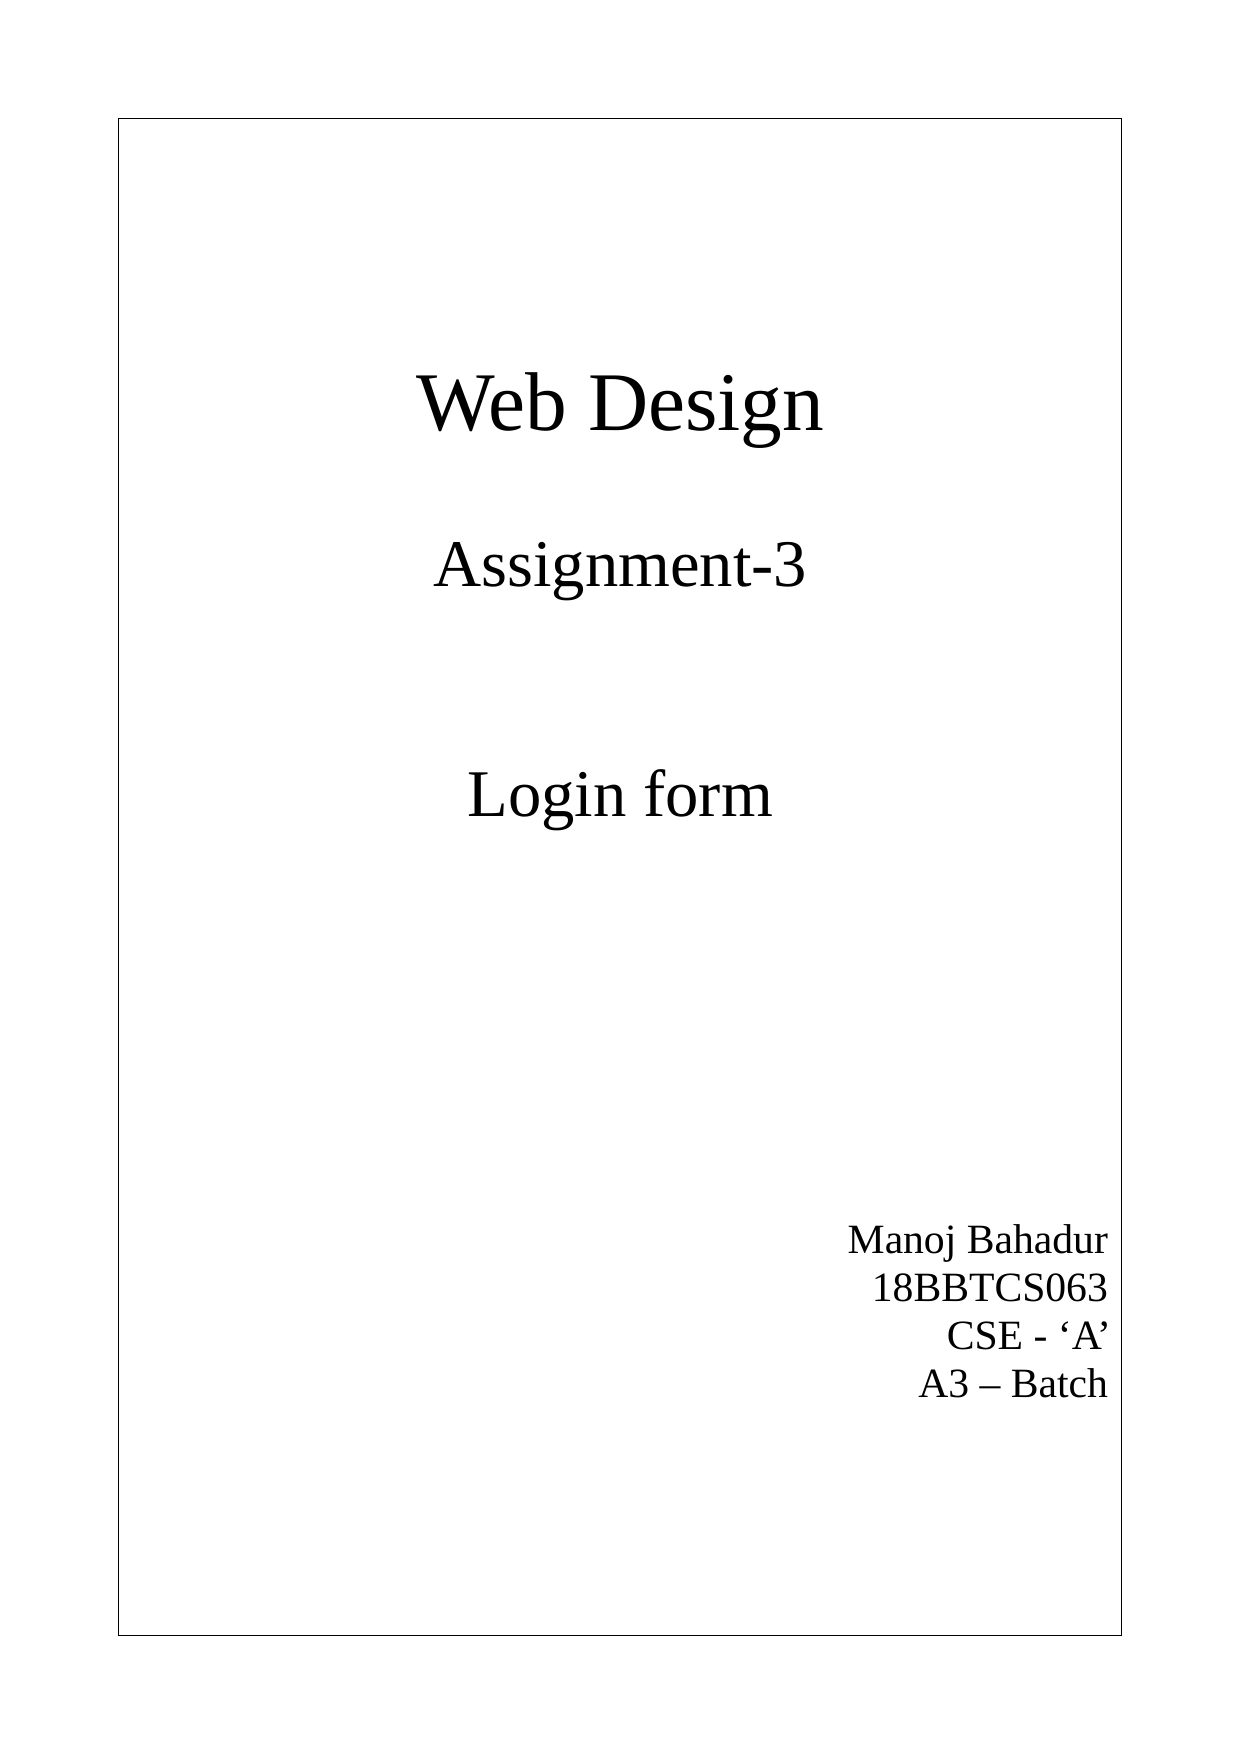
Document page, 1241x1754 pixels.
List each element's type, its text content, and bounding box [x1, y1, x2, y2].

text A3 – Batch [122, 1358, 1118, 1406]
text 18BBTCS063 [122, 1262, 1118, 1310]
text Web Design [122, 352, 1118, 448]
text Assignment-3 [122, 524, 1118, 601]
text CSE - ‘A’ [122, 1310, 1118, 1358]
text Login form [122, 754, 1118, 831]
text Manoj Bahadur [122, 1214, 1118, 1262]
